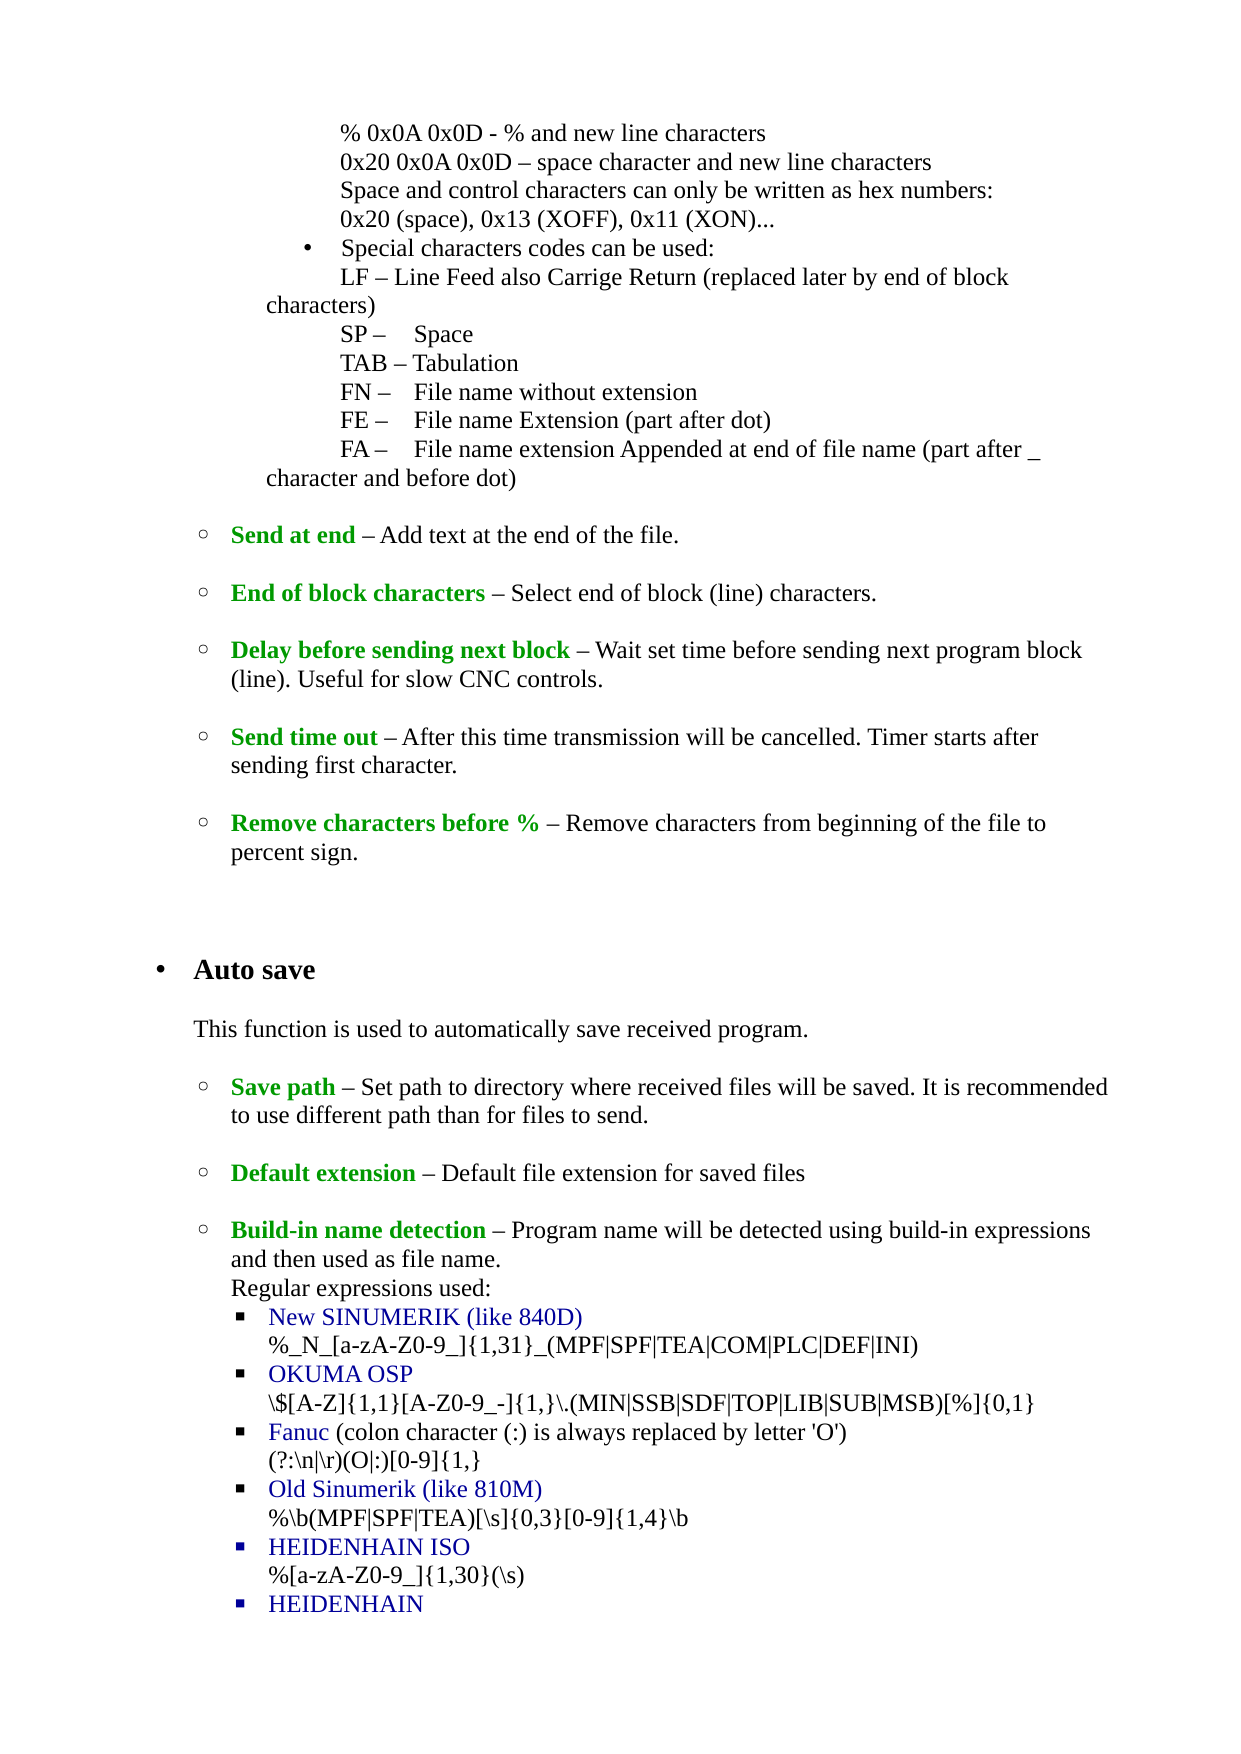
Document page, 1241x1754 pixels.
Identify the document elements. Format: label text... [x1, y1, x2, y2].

list Old Sinumerik (like 810M) [231, 1474, 1122, 1503]
list Regular expressions used: [193, 1273, 1122, 1302]
list Save path – Set path to directory where received files will be saved. It is recommended to use different path than for files to send. [193, 1072, 1122, 1129]
list Fanuc (colon character (:) is always replaced by letter 'O') [231, 1417, 1122, 1446]
list HEIDENHAIN ISO [231, 1532, 1122, 1561]
text 0x20 (space), 0x13 (XOFF), 0x11 (XON)... [266, 204, 1122, 233]
text FE – File name Extension (part after dot) [266, 406, 1122, 434]
text TAB – Tabulation [266, 348, 1122, 377]
list %[a-zA-Z0-9_]{1,30}(\s) [231, 1561, 1122, 1589]
text FN – File name without extension [266, 377, 1122, 406]
text Space and control characters can only be written as hex numbers: [266, 176, 1122, 204]
list Send at end – Add text at the end of the file. [193, 521, 1122, 549]
list HEIDENHAIN [231, 1589, 1122, 1618]
list End of block characters – Select end of block (line) characters. [193, 578, 1122, 607]
text FA – File name extension Appended at end of file name (part after _ character and before dot) [266, 434, 1122, 492]
text % 0x0A 0x0D - % and new line characters [266, 118, 1122, 147]
list Delay before sending next block – Wait set time before sending next program block (line). Useful for slow CNC controls. [193, 636, 1122, 693]
list OKUMA OSP [231, 1359, 1122, 1388]
list \$[A-Z]{1,1}[A-Z0-9_-]{1,}\.(MIN|SSB|SDF|TOP|LIB|SUB|MSB)[%]{0,1} [231, 1388, 1122, 1417]
list New SINUMERIK (like 840D) [231, 1302, 1122, 1331]
text 0x20 0x0A 0x0D – space character and new line characters [266, 147, 1122, 176]
list %_N_[a-zA-Z0-9_]{1,31}_(MPF|SPF|TEA|COM|PLC|DEF|INI) [231, 1331, 1122, 1359]
text SP – Space [266, 319, 1122, 348]
list Remove characters before % – Remove characters from beginning of the file to percent sign. [193, 808, 1122, 866]
list %\b(MPF|SPF|TEA)[\s]{0,3}[0-9]{1,4}\b [231, 1503, 1122, 1532]
list This function is used to automatically save received program. [156, 1014, 1122, 1043]
text LF – Line Feed also Carrige Return (replaced later by end of block characters) [266, 262, 1122, 319]
list Send time out – After this time transmission will be cancelled. Timer starts after sending first character. [193, 722, 1122, 779]
list (?:\n|\r)(O|:)[0-9]{1,} [231, 1446, 1122, 1474]
list Auto save [156, 952, 1122, 986]
list Special characters codes can be used: [303, 233, 1122, 262]
list Build-in name detection – Program name will be detected using build-in expressions and then used as file name. [193, 1216, 1122, 1273]
list Default extension – Default file extension for saved files [193, 1158, 1122, 1187]
